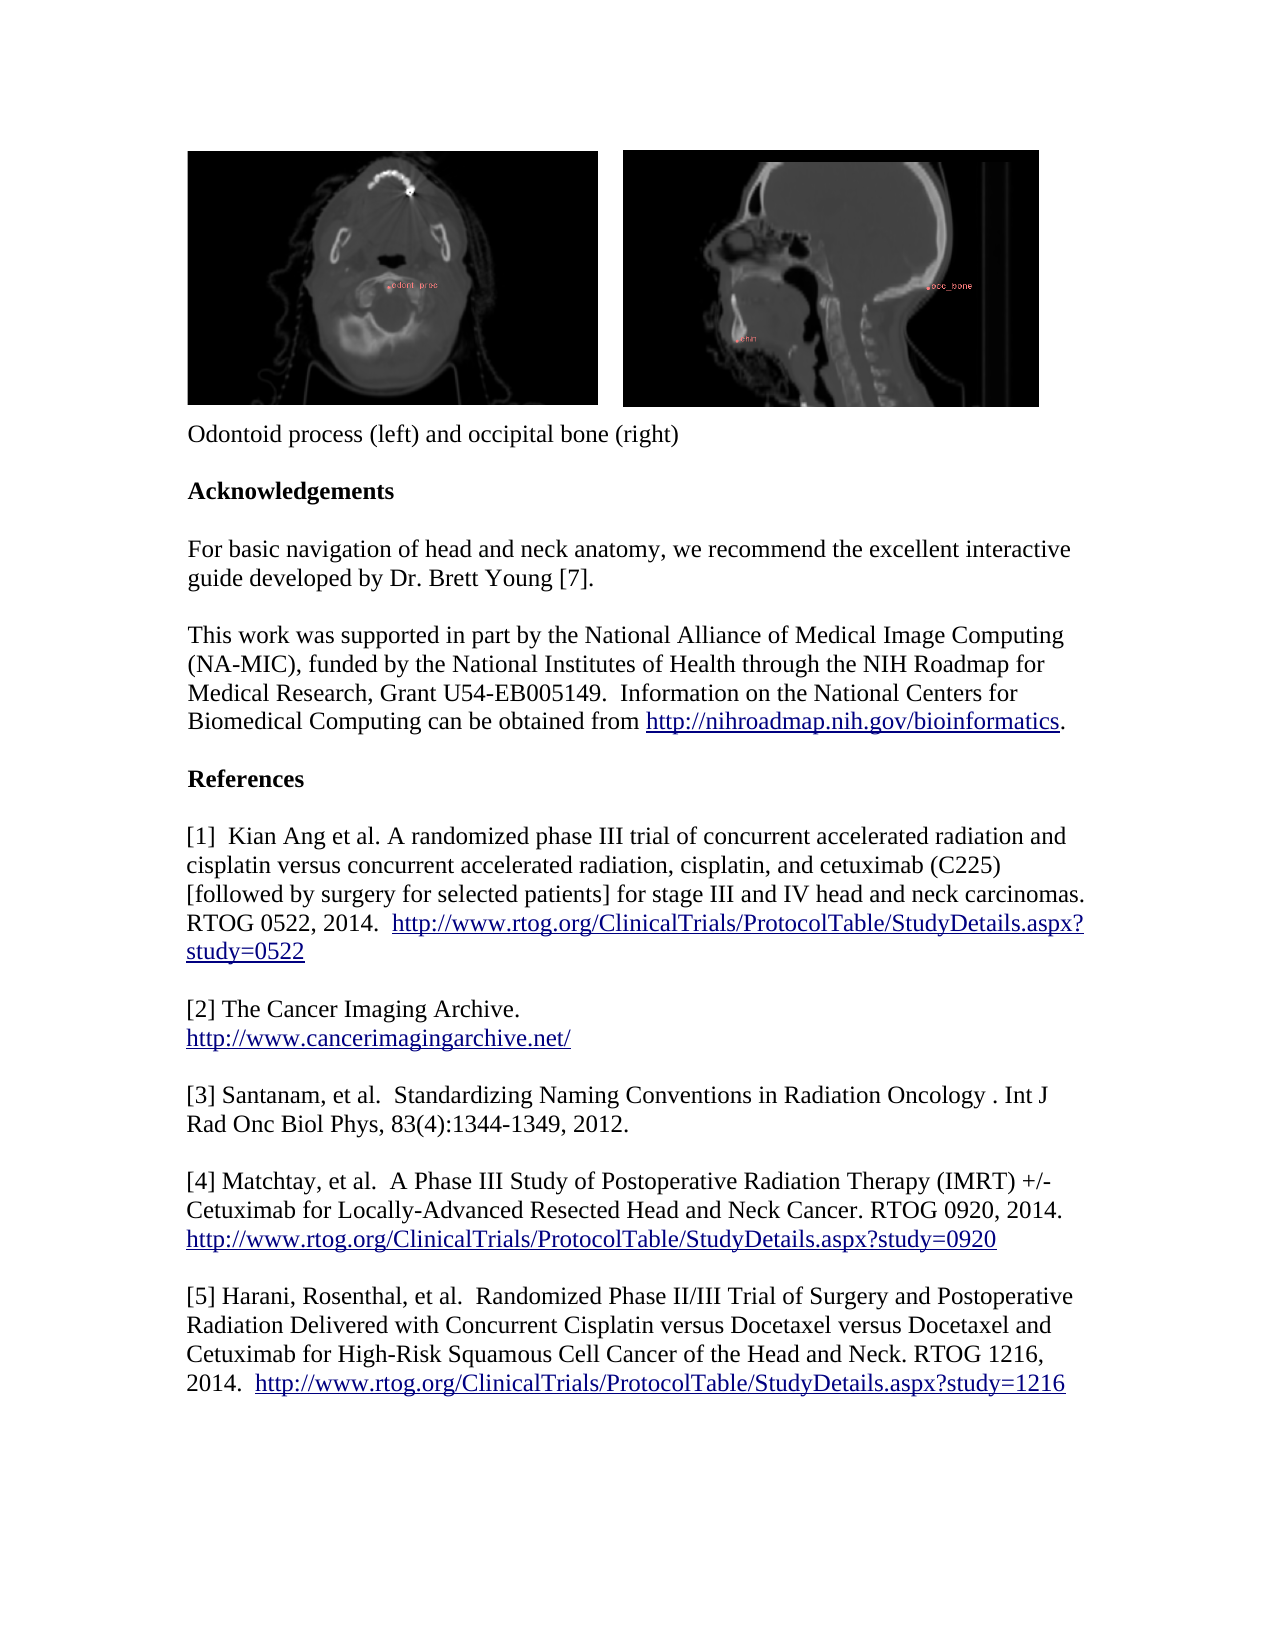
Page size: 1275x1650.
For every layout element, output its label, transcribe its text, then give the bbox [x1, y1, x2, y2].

text For basic navigation of head and neck anatomy, we recommend the excellent interactive guide developed by Dr. Brett Young [7]. [187, 534, 1087, 591]
text Acknowledgements [187, 476, 1087, 505]
picture [623, 150, 1039, 407]
text References [187, 764, 1087, 793]
text http://www.cancerimagingarchive.net/ [186, 1023, 1087, 1051]
text [4] Matchtay, et al. A Phase III Study of Postoperative Radiation Therapy (IMRT) +/- Cetuximab for Locally-Advanced Resected Head and Neck Cancer. RTOG 0920, 2014. http://www.rtog.org/ClinicalTrials/ProtocolTable/StudyDetails.aspx?study=0920 [186, 1166, 1087, 1253]
text [1] Kian Ang et al. A randomized phase III trial of concurrent accelerated radiation and cisplatin versus concurrent accelerated radiation, cisplatin, and cetuximab (C225) [followed by surgery for selected patients] for stage III and IV head and neck carcinomas. RTOG 0522, 2014. http://www.rtog.org/ClinicalTrials/ProtocolTable/StudyDetails.aspx?study=0522 [186, 821, 1087, 965]
text [5] Harani, Rosenthal, et al. Randomized Phase II/III Trial of Surgery and Postoperative Radiation Delivered with Concurrent Cisplatin versus Docetaxel versus Docetaxel and Cetuximab for High-Risk Squamous Cell Cancer of the Head and Neck. RTOG 1216, 2014. http://www.rtog.org/ClinicalTrials/ProtocolTable/StudyDetails.aspx?study=1216 [186, 1281, 1087, 1396]
picture [187, 151, 598, 405]
text [2] The Cancer Imaging Archive. [186, 994, 1087, 1023]
text [3] Santanam, et al. Standardizing Naming Conventions in Radiation Oncology . Int J Rad Onc Biol Phys, 83(4):1344-1349, 2012. [186, 1080, 1087, 1138]
text Odontoid process (left) and occipital bone (right) [187, 419, 1087, 448]
text This work was supported in part by the National Alliance of Medical Image Computing (NA-MIC), funded by the National Institutes of Health through the NIH Roadmap for Medical Research, Grant U54-EB005149. Information on the National Centers for Biomedical Computing can be obtained from http://nihroadmap.nih.gov/bioinformatics. [187, 620, 1087, 735]
